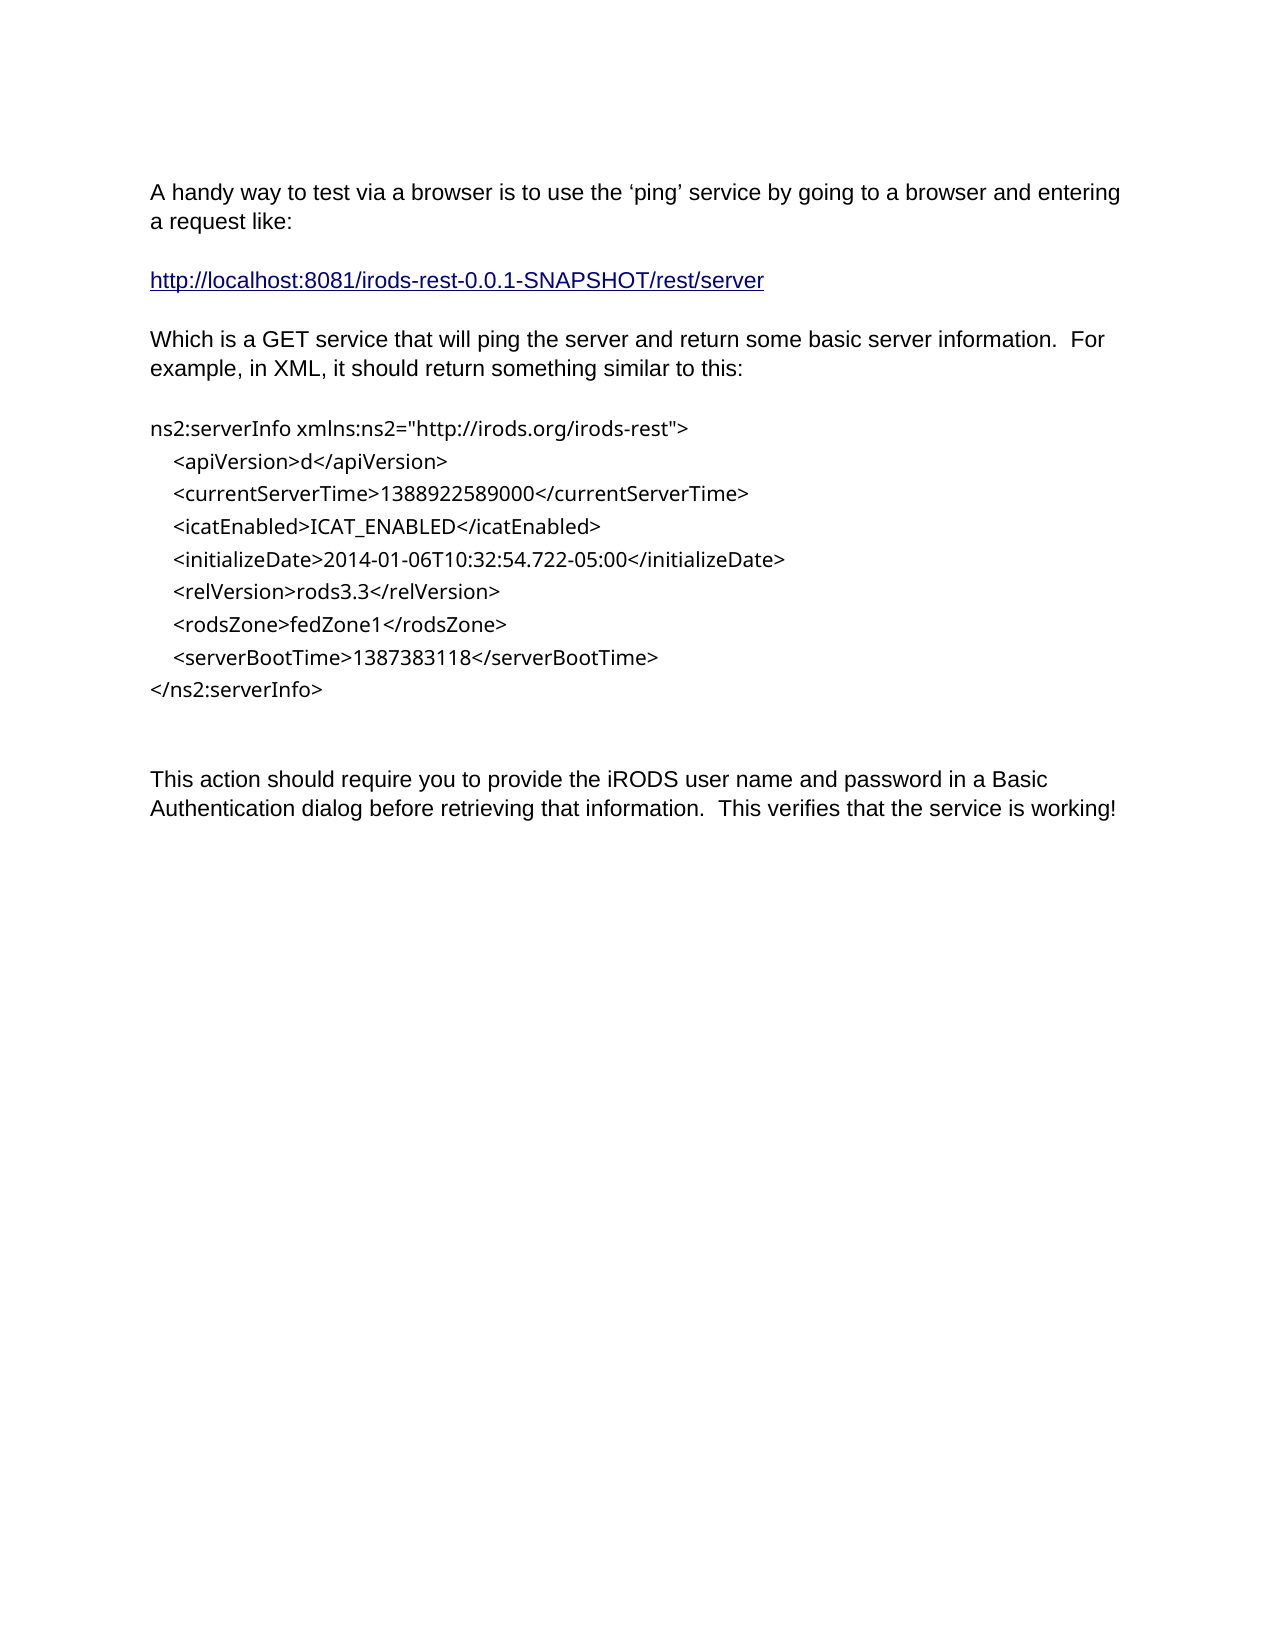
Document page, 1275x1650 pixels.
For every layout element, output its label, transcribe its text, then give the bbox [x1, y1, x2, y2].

text http://localhost:8081/irods-rest-0.0.1-SNAPSHOT/rest/server [150, 267, 1125, 293]
text <currentServerTime>1388922589000</currentServerTime> [173, 479, 1125, 508]
text <apiVersion>d</apiVersion> [173, 447, 1125, 475]
text <icatEnabled>ICAT_ENABLED</icatEnabled> [173, 512, 1125, 541]
text A handy way to test via a browser is to use the ‘ping’ service by going to a browser and entering a request like: [150, 179, 1125, 234]
text <serverBootTime>1387383118</serverBootTime> [173, 643, 1125, 671]
text Which is a GET service that will ping the server and return some basic server information. For example, in XML, it should return something similar to this: [150, 326, 1125, 381]
text This action should require you to provide the iRODS user name and password in a Basic Authentication dialog before retrieving that information. This verifies that the service is working! [150, 767, 1125, 822]
text <rodsZone>fedZone1</rodsZone> [173, 610, 1125, 638]
text <initializeDate>2014-01-06T10:32:54.722-05:00</initializeDate> [173, 545, 1125, 573]
text <relVersion>rods3.3</relVersion> [173, 577, 1125, 606]
text ns2:serverInfo xmlns:ns2="http://irods.org/irods-rest"> [150, 414, 1125, 443]
text </ns2:serverInfo> [150, 675, 1125, 704]
